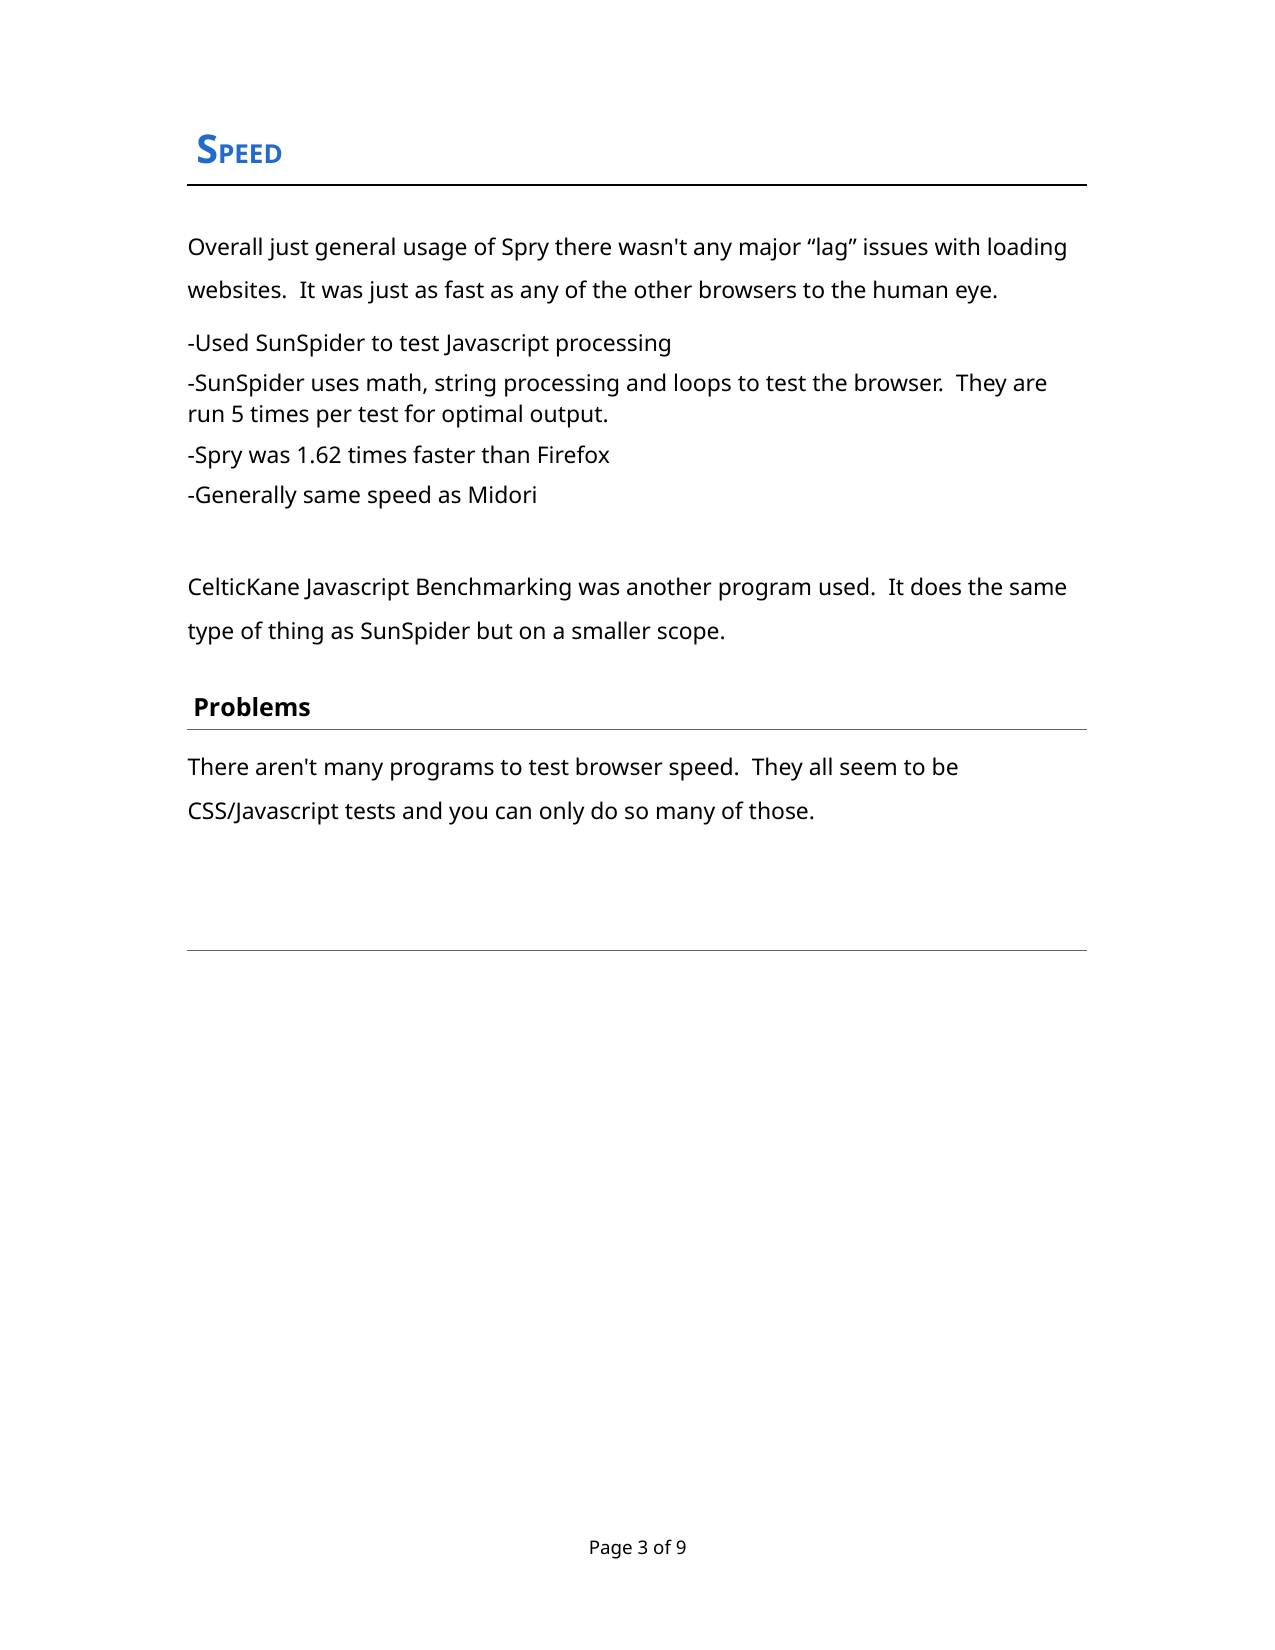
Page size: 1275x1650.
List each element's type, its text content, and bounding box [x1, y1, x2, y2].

list -SunSpider uses math, string processing and loops to test the browser. They are run 5 times per test for optimal output. [187, 367, 1087, 430]
list -Generally same speed as Midori [187, 479, 1087, 510]
subtitle Speed [187, 112, 1087, 184]
list -Spry was 1.62 times faster than Firefox [187, 438, 1087, 470]
subtitle Problems [187, 683, 1087, 729]
text CelticKane Javascript Benchmarking was another program used. It does the same type of thing as SunSpider but on a smaller scope. [187, 571, 1087, 646]
text There aren't many programs to test browser speed. They all seem to be CSS/Javascript tests and you can only do so many of those. [187, 751, 1087, 826]
text Overall just general usage of Spry there wasn't any major “lag” issues with loading websites. It was just as fast as any of the other browsers to the human eye. [187, 231, 1087, 306]
list -Used SunSpider to test Javascript processing [187, 327, 1087, 358]
